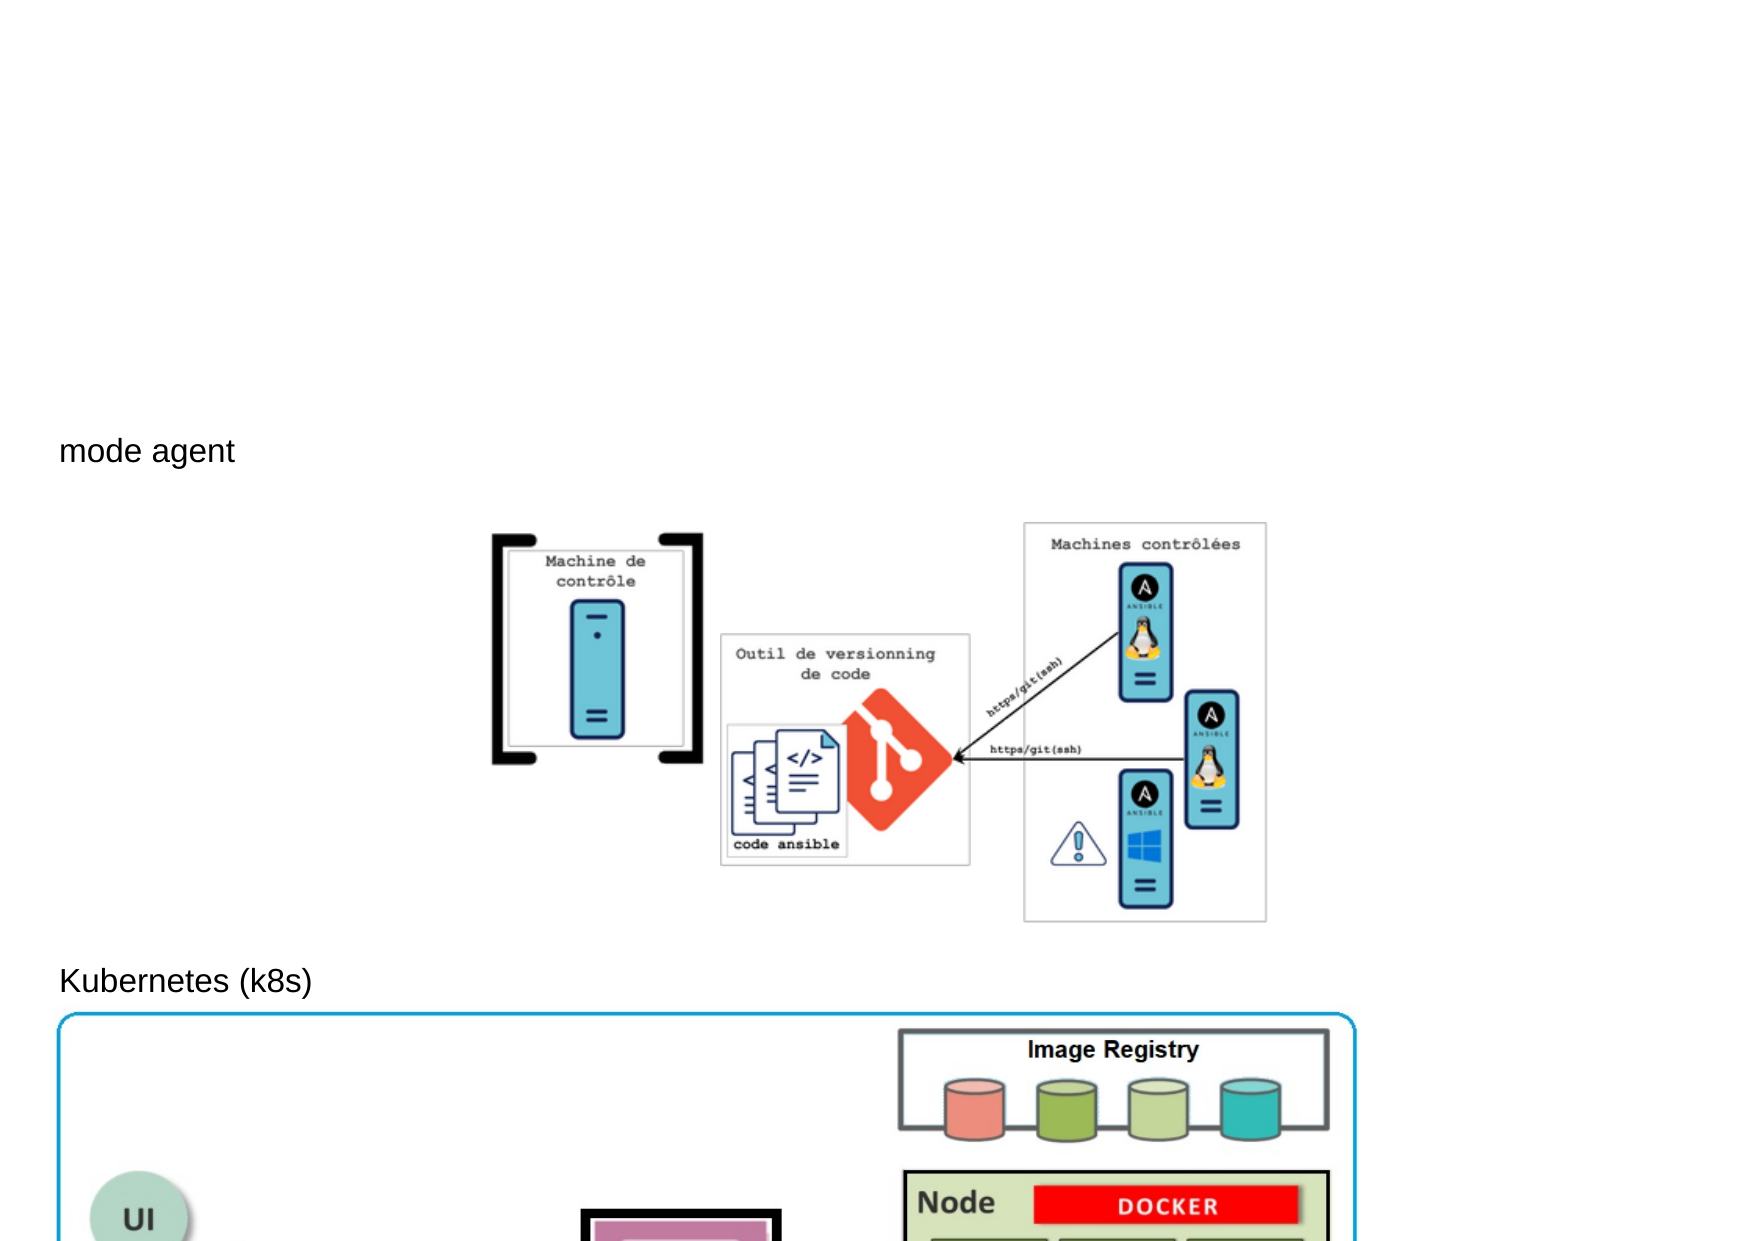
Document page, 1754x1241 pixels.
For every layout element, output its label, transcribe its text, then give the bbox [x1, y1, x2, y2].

text mode agent [59, 431, 1695, 469]
picture [52, 1005, 1369, 1241]
text Kubernetes (k8s) [59, 961, 1695, 999]
picture [486, 518, 1268, 927]
